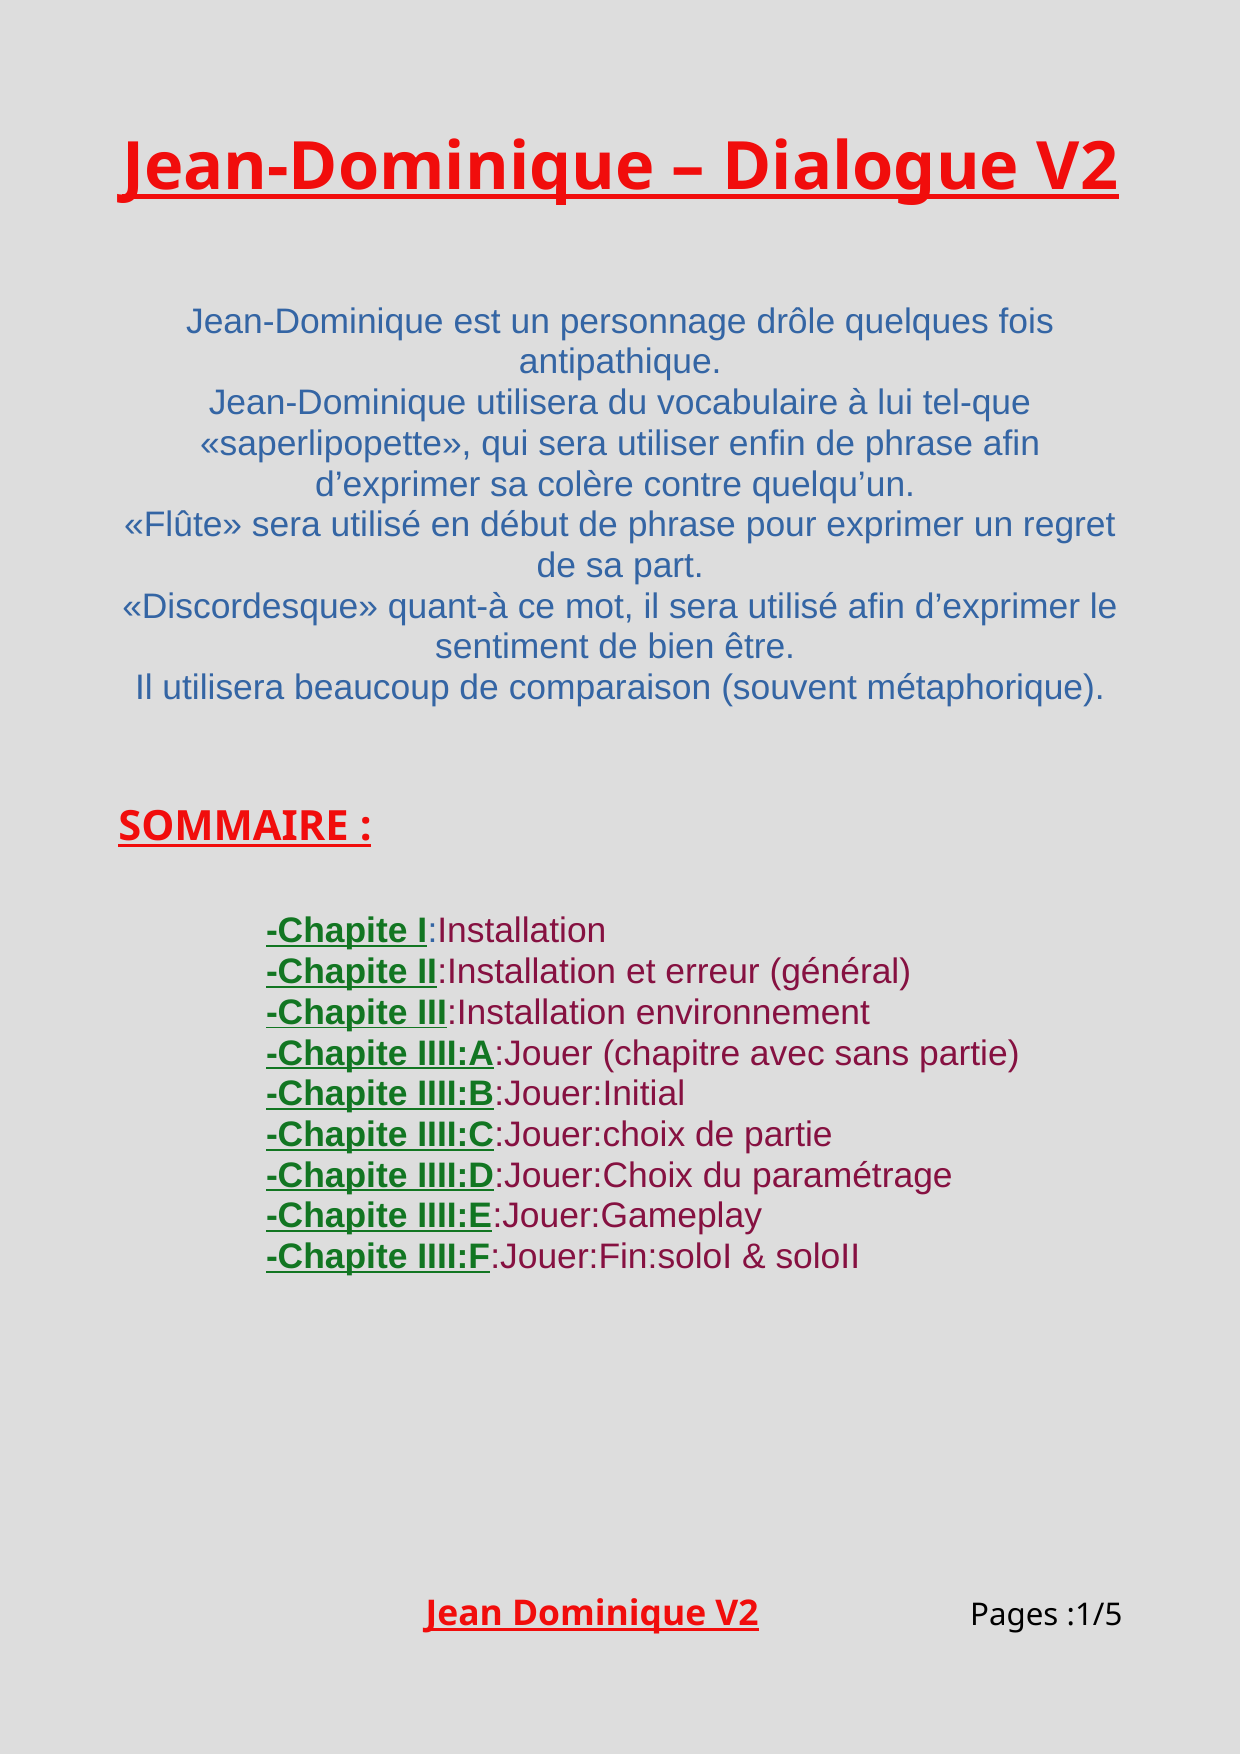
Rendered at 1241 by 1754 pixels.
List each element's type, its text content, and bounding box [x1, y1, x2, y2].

text Il utilisera beaucoup de comparaison (souvent métaphorique). [118, 666, 1122, 707]
text -Chapite I:Installation [118, 909, 1122, 950]
text -Chapite IIII:C:Jouer:choix de partie [118, 1113, 1122, 1154]
text -Chapite II:Installation et erreur (général) [118, 950, 1122, 991]
text «Flûte» sera utilisé en début de phrase pour exprimer un regret de sa part. [118, 503, 1122, 585]
text -Chapite IIII:B:Jouer:Initial [118, 1072, 1122, 1113]
text Jean-Dominique est un personnage drôle quelques fois antipathique. [118, 300, 1122, 381]
text SOMMAIRE : [118, 796, 1122, 853]
text -Chapite III:Installation environnement [118, 991, 1122, 1032]
text -Chapite IIII:D:Jouer:Choix du paramétrage [118, 1154, 1122, 1195]
text Jean-Dominique utilisera du vocabulaire à lui tel-que «saperlipopette», qui sera utiliser enfin de phrase afin d’exprimer sa colère contre quelqu’un. [118, 381, 1122, 503]
text Jean-Dominique – Dialogue V2 [118, 118, 1122, 209]
text «Discordesque» quant-à ce mot, il sera utilisé afin d’exprimer le sentiment de bien être. [118, 585, 1122, 666]
text -Chapite IIII:E:Jouer:Gameplay [118, 1195, 1122, 1235]
text -Chapite IIII:A:Jouer (chapitre avec sans partie) [118, 1032, 1122, 1072]
text -Chapite IIII:F:Jouer:Fin:soloI & soloII [118, 1235, 1122, 1276]
